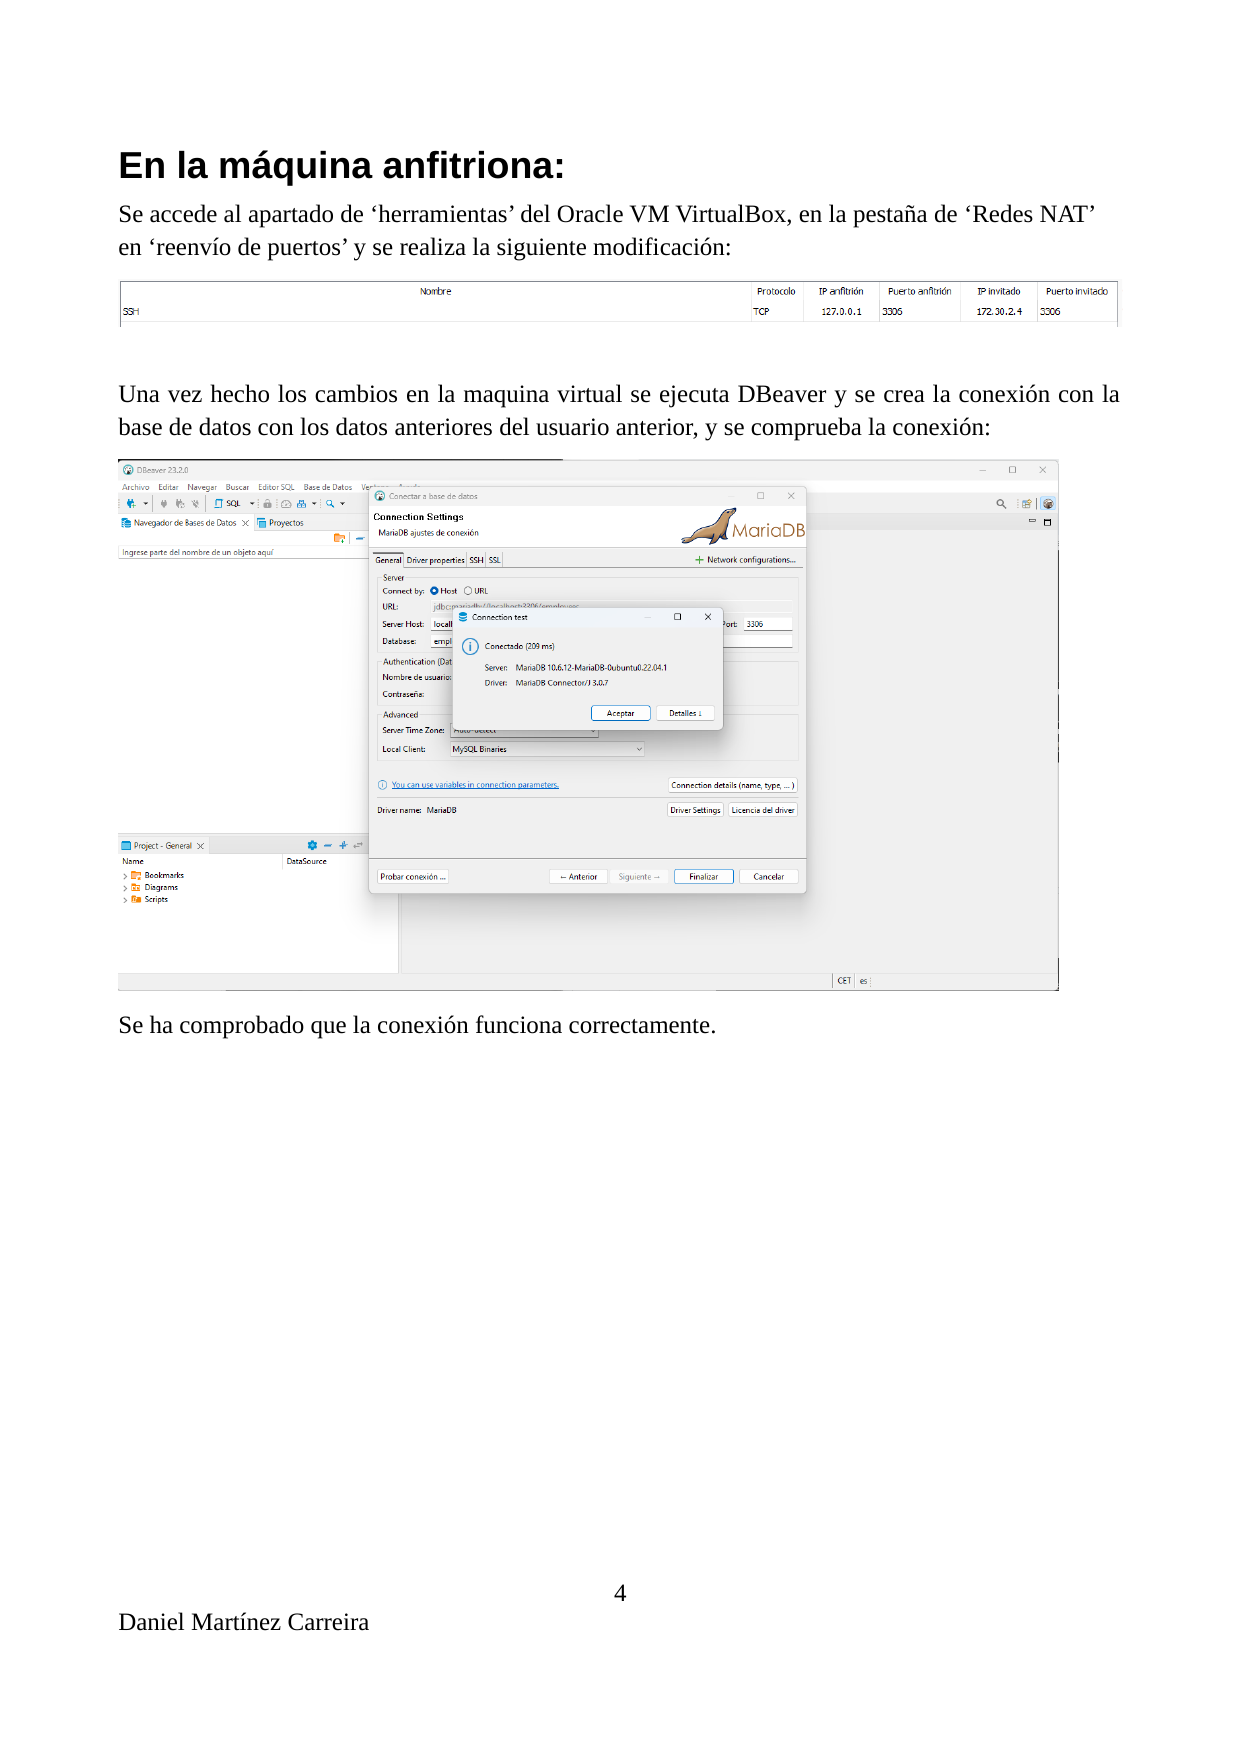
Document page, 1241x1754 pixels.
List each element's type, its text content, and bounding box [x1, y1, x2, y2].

picture [118, 459, 1059, 991]
text Se ha comprobado que la conexión funciona correctamente. [118, 1010, 1122, 1038]
text Una vez hecho los cambios en la maquina virtual se ejecuta DBeaver y se crea la conexión con la base de datos con los datos anteriores del usuario anterior, y se comprueba la conexión: [118, 379, 1122, 441]
subtitle En la máquina anfitriona: [118, 143, 1122, 186]
picture [118, 279, 1123, 327]
text Se accede al apartado de ‘herramientas’ del Oracle VM VirtualBox, en la pestaña de ‘Redes NAT’ en ‘reenvío de puertos’ y se realiza la siguiente modificación: [118, 199, 1122, 261]
